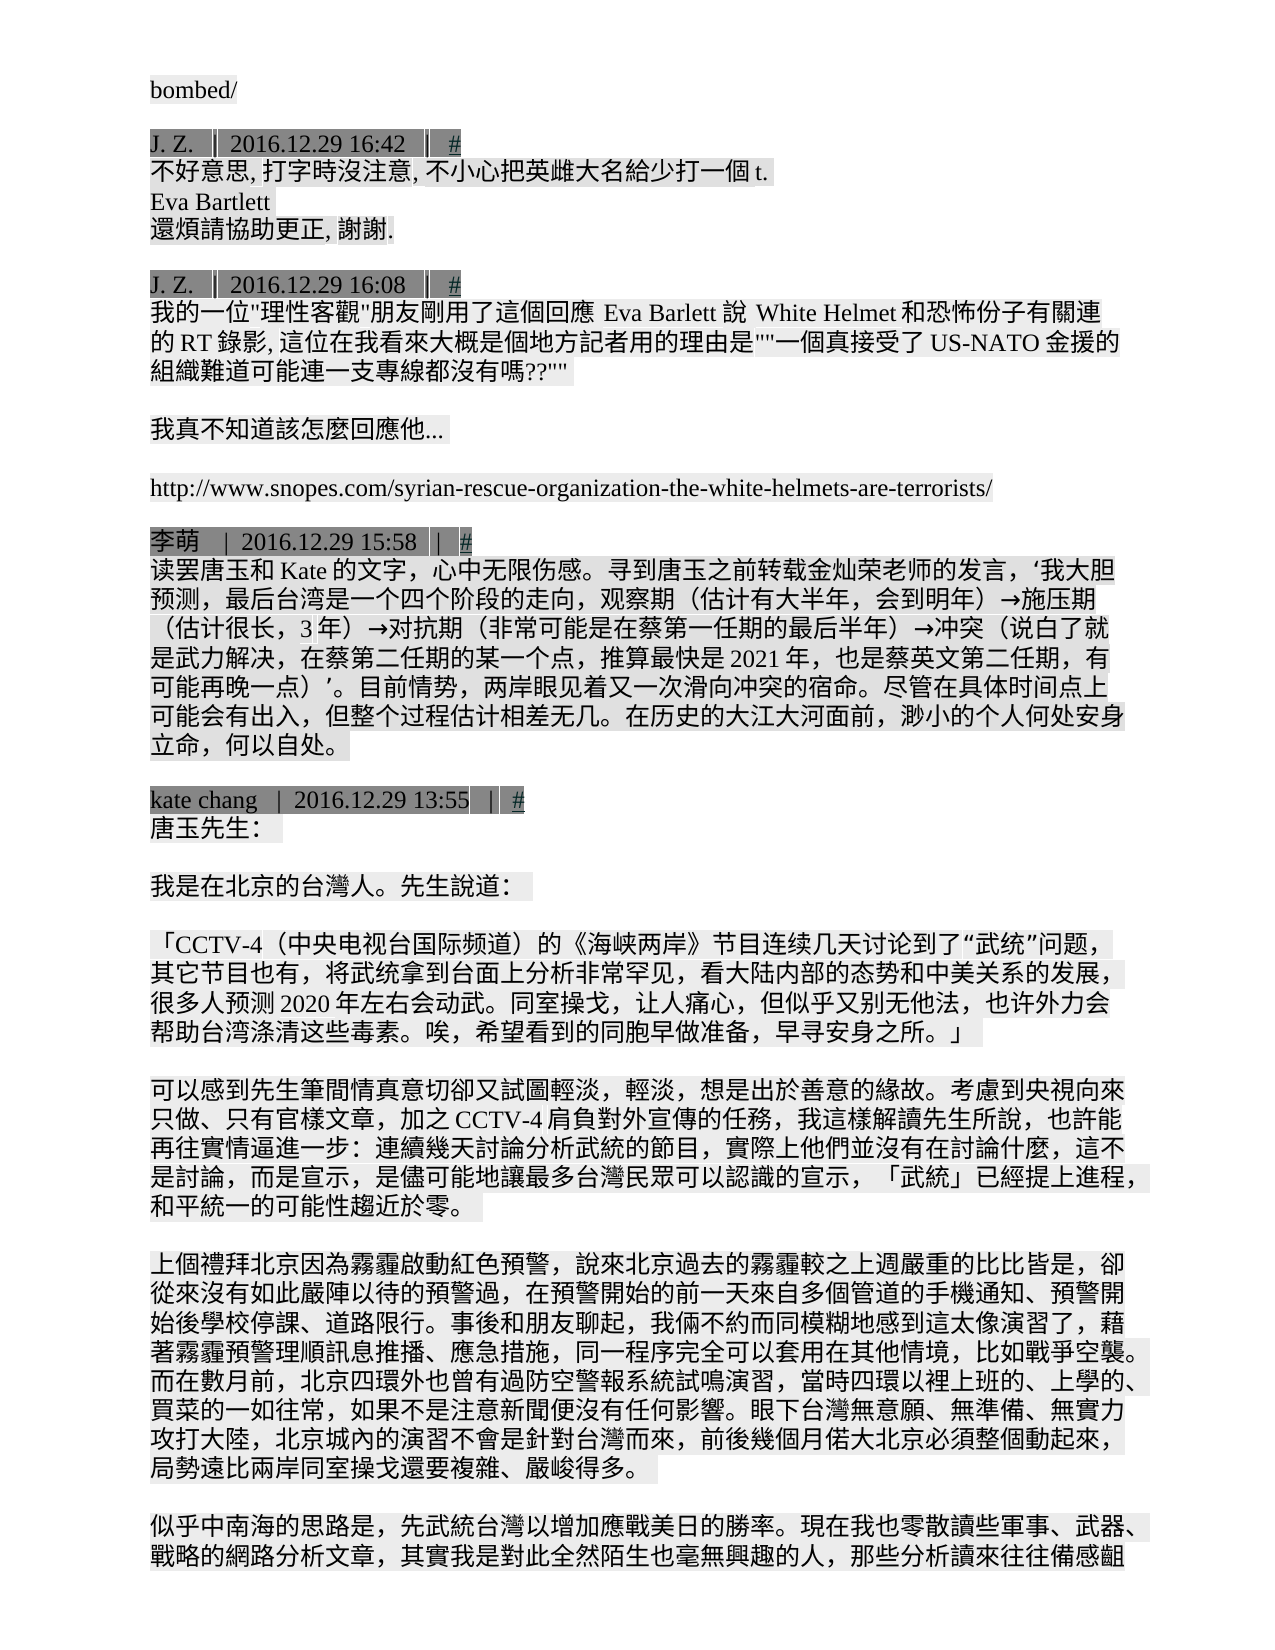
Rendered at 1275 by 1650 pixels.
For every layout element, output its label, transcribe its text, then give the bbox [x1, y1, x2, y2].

text 不好意思, 打字時沒注意, 不小心把英雌大名給少打一個t. Eva Bartlett 還煩請協助更正, 謝謝. [150, 157, 1125, 245]
text 唐玉先生： 我是在北京的台灣人。先生說道： 「CCTV-4（中央电视台国际频道）的《海峡两岸》节目连续几天讨论到了“武统”问题，其它节目也有，将武统拿到台面上分析非常罕见，看大陆内部的态势和中美关系的发展，很多人预测2020年左右会动武。同室操戈，让人痛心，但似乎又别无他法，也许外力会帮助台湾涤清这些毒素。唉，希望看到的同胞早做准备，早寻安身之所。」 可以感到先生筆間情真意切卻又試圖輕淡，輕淡，想是出於善意的緣故。考慮到央視向來只做、只有官樣文章，加之CCTV-4肩負對外宣傳的任務，我這樣解讀先生所說，也許能再往實情逼進一步：連續幾天討論分析武統的節目，實際上他們並沒有在討論什麼，這不是討論，而是宣示，是儘可能地讓最多台灣民眾可以認識的宣示，「武統」已經提上進程，和平統一的可能性趨近於零。 上個禮拜北京因為霧霾啟動紅色預警，說來北京過去的霧霾較之上週嚴重的比比皆是，卻從來沒有如此嚴陣以待的預警過，在預警開始的前一天來自多個管道的手機通知、預警開始後學校停課、道路限行。事後和朋友聊起，我倆不約而同模糊地感到這太像演習了，藉著霧霾預警理順訊息推播、應急措施，同一程序完全可以套用在其他情境，比如戰爭空襲。而在數月前，北京四環外也曾有過防空警報系統試鳴演習，當時四環以裡上班的、上學的、買菜的一如往常，如果不是注意新聞便沒有任何影響。眼下台灣無意願、無準備、無實力攻打大陸，北京城內的演習不會是針對台灣而來，前後幾個月偌大北京必須整個動起來，局勢遠比兩岸同室操戈還要複雜、嚴峻得多。 似乎中南海的思路是，先武統台灣以增加應戰美日的勝率。現在我也零散讀些軍事、武器、戰略的網路分析文章，其實我是對此全然陌生也毫無興趣的人，那些分析讀來往往備感齟齬、徒添困惑，若不是先生警語，我便要遭受無知所害，只盯著島內長期以來，各界亦正亦邪、似是而非的口水戰。年輕時我曾猜想安那其，萬萬沒想到無政府竟然修成正果，年輕時我曾聽過文青喧嘩，萬萬沒想到眾聲喧嘩竟然關乎生死。無懼動員反中反華的蔡政府，值此關頭自當全面備戰，至少蔡英文需要派個人去檢查一下空襲警報還能不能運作。我到北京已經多年，這幾年可以很清楚地感受到台灣人相對於大陸人的優越感的傾斜翻轉，從因為富裕、到因為民主等等外在條件而生的優越感，一個一個喪失，不是因為大陸變好變強了，大陸社會的蛆一樣數量驚人。優越感的喪失，或者更確實來說是自我的喪失，是因為台灣的內耗，將統獨、服貿、死刑、多元成家等等一切應該理性討論的公共議題交付情緒動員，於是社會運動的正當性在情緒動員中瓦解了，當正當性基礎都已經不在時，各個議題無論正方反方說漂亮話的罵髒話的，全部都成了灑口水，真正的弱勢受害者便不見了，洪仲丘是很好的例子。對於這樣不斷動員內耗的台灣，不看不聽不知道是我愛她最好的方法了。而害怕人潮、避免意外、能不動就不動的北京當局，竟然不動聲色地演習，台灣人不該怠慢，大陸人自己也不能怠慢。 如果中美終將一戰，該選擇挺中、挺美、挺中立？其實台灣沒有選擇，地理位置決定了台灣上空必將戰火交駁。幾年前我曾到南京小住，南京是一個哀傷的城市，即使再忙的經濟活動、再好的現代建設，也掩蓋不住城市中瀰漫的寥落氣息，戰爭留下的遺憾與傷痛，經過二代人、三代人依然療癒平復不了。蕞爾台灣，我不能想像如果戰火烽起，能有哪裡可以安身？！ [150, 814, 1125, 1571]
text J. Z. | 2016.12.29 16:08 | # [150, 270, 1125, 298]
text kate chang | 2016.12.29 13:55 | # [150, 786, 1125, 814]
text 李萌 | 2016.12.29 15:58 | # [150, 527, 1125, 556]
text bombed/ [150, 75, 1125, 104]
text 我的一位"理性客觀"朋友剛用了這個回應 Eva Barlett 說 White Helmet和恐怖份子有關連的RT錄影, 這位在我看來大概是個地方記者用的理由是""一個真接受了US-NATO金援的組織難道可能連一支專線都沒有嗎??"" 我真不知道該怎麼回應他... http://www.snopes.com/syrian-rescue-organization-the-white-helmets-are-terrorists/ [150, 298, 1125, 502]
text J. Z. | 2016.12.29 16:42 | # [150, 129, 1125, 157]
text 读罢唐玉和Kate的文字，心中无限伤感。寻到唐玉之前转载金灿荣老师的发言，‘我大胆预测，最后台湾是一个四个阶段的走向，观察期（估计有大半年，会到明年）→施压期（估计很长，3年）→对抗期（非常可能是在蔡第一任期的最后半年）→冲突（说白了就是武力解决，在蔡第二任期的某一个点，推算最快是2021年，也是蔡英文第二任期，有可能再晚一点）’。目前情势，两岸眼见着又一次滑向冲突的宿命。尽管在具体时间点上可能会有出入，但整个过程估计相差无几。在历史的大江大河面前，渺小的个人何处安身立命，何以自处。 [150, 556, 1125, 761]
